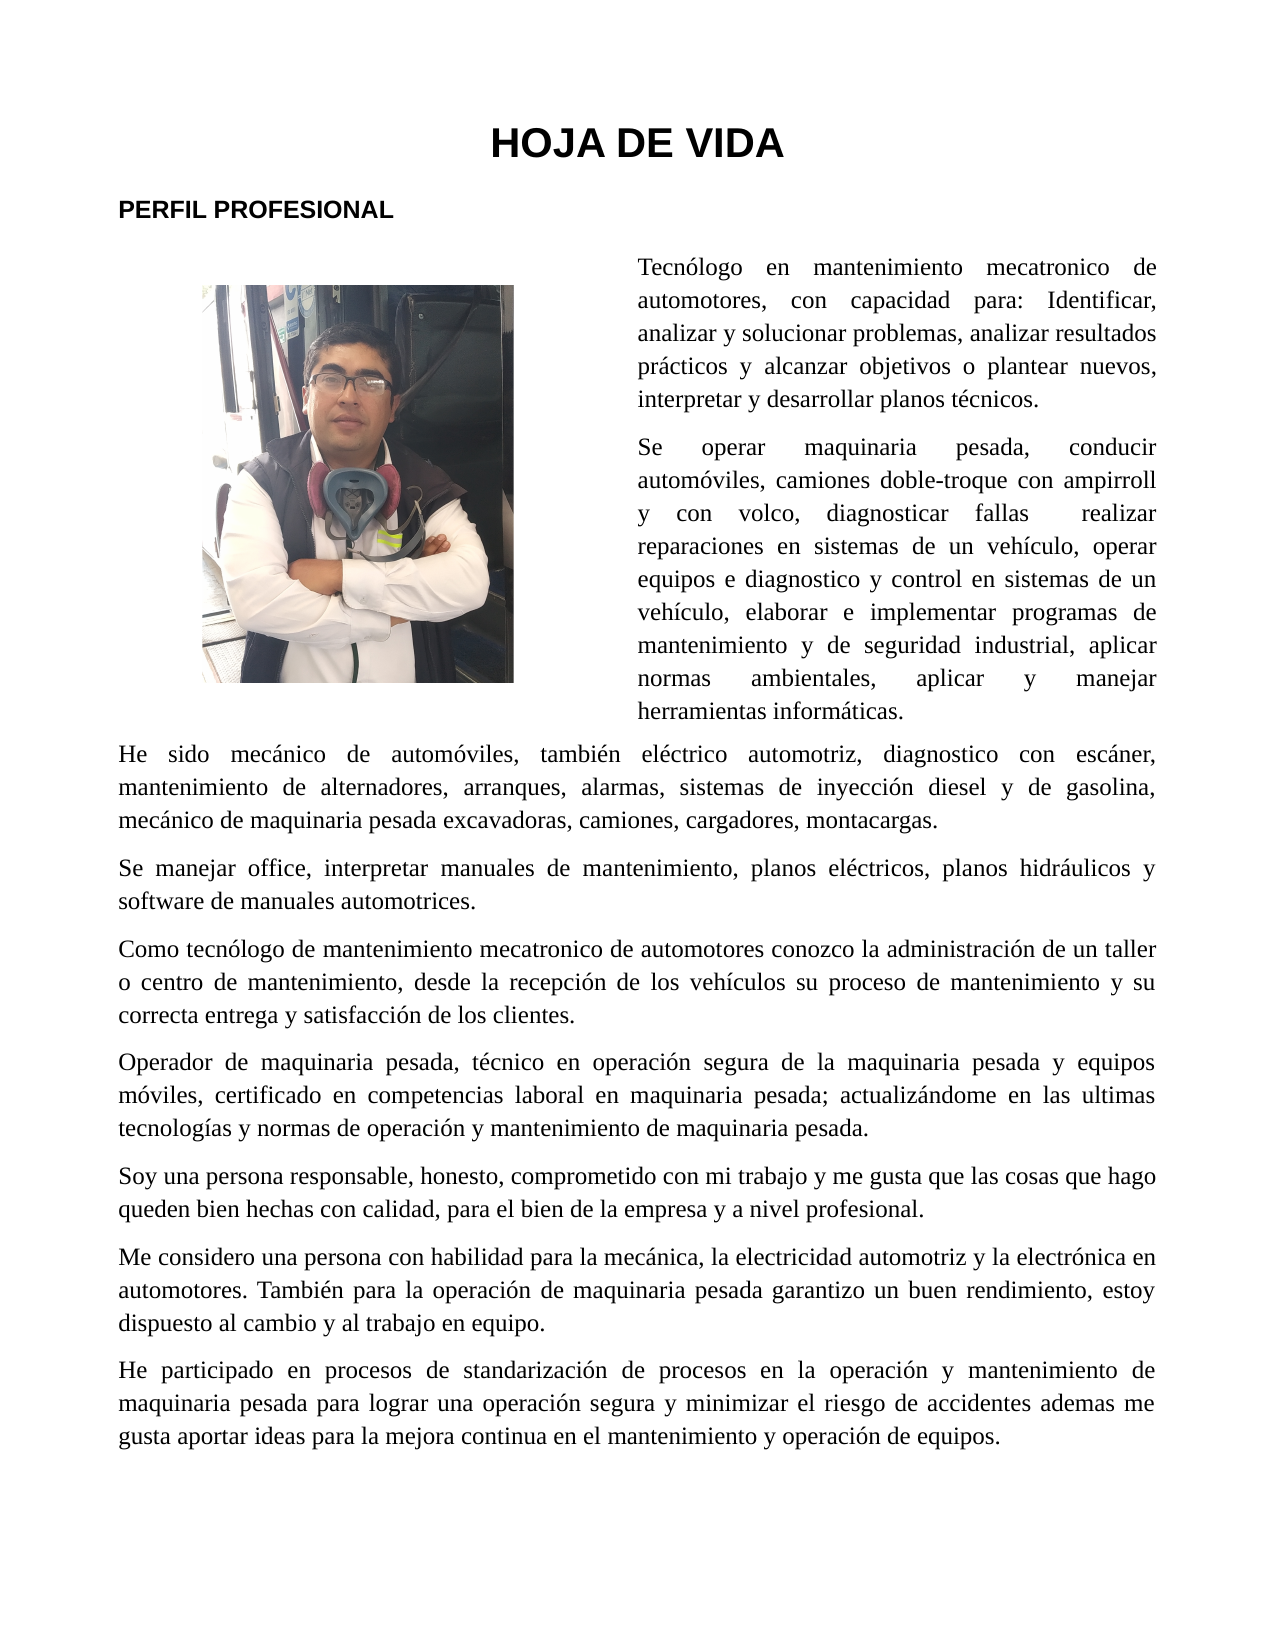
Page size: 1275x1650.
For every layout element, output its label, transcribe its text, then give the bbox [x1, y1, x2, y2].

text PERFIL PROFESIONAL [118, 195, 1157, 223]
table_cell He sido mecánico de automóviles, también eléctrico automotriz, diagnostico con escáner, mantenimiento de alternadores, arranques, alarmas, sistemas de inyección diesel y de gasolina, mecánico de maquinaria pesada excavadoras, camiones, cargadores, montacargas. Se manejar office, interpretar manuales de mantenimiento, planos eléctricos, planos hidráulicos y software de manuales automotrices. Como tecnólogo de mantenimiento mecatronico de automotores conozco la administración de un taller o centro de mantenimiento, desde la recepción de los vehículos su proceso de mantenimiento y su correcta entrega y satisfacción de los clientes. Operador de maquinaria pesada, técnico en operación segura de la maquinaria pesada y equipos móviles, certificado en competencias laboral en maquinaria pesada; actualizándome en las ultimas tecnologías y normas de operación y mantenimiento de maquinaria pesada. Soy una persona responsable, honesto, comprometido con mi trabajo y me gusta que las cosas que hago queden bien hechas con calidad, para el bien de la empresa y a nivel profesional. Me considero una persona con habilidad para la mecánica, la electricidad automotriz y la electrónica en automotores. También para la operación de maquinaria pesada garantizo un buen rendimiento, estoy dispuesto al cambio y al trabajo en equipo. He participado en procesos de standarización de procesos en la operación y mantenimiento de maquinaria pesada para lograr una operación segura y minimizar el riesgo de accidentes ademas me gusta aportar ideas para la mejora continua en el mantenimiento y operación de equipos. [118, 740, 1157, 1512]
picture [202, 285, 514, 683]
table_header Tecnólogo en mantenimiento mecatronico de automotores, con capacidad para: Identificar, analizar y solucionar problemas, analizar resultados prácticos y alcanzar objetivos o plantear nuevos, interpretar y desarrollar planos técnicos. Se operar maquinaria pesada, conducir automóviles, camiones doble-troque con ampirroll y con volco, diagnosticar fallas realizar reparaciones en sistemas de un vehículo, operar equipos e diagnostico y control en sistemas de un vehículo, elaborar e implementar programas de mantenimiento y de seguridad industrial, aplicar normas ambientales, aplicar y manejar herramientas informáticas. [638, 252, 1157, 739]
table_header [118, 252, 637, 739]
text HOJA DE VIDA [118, 118, 1157, 166]
